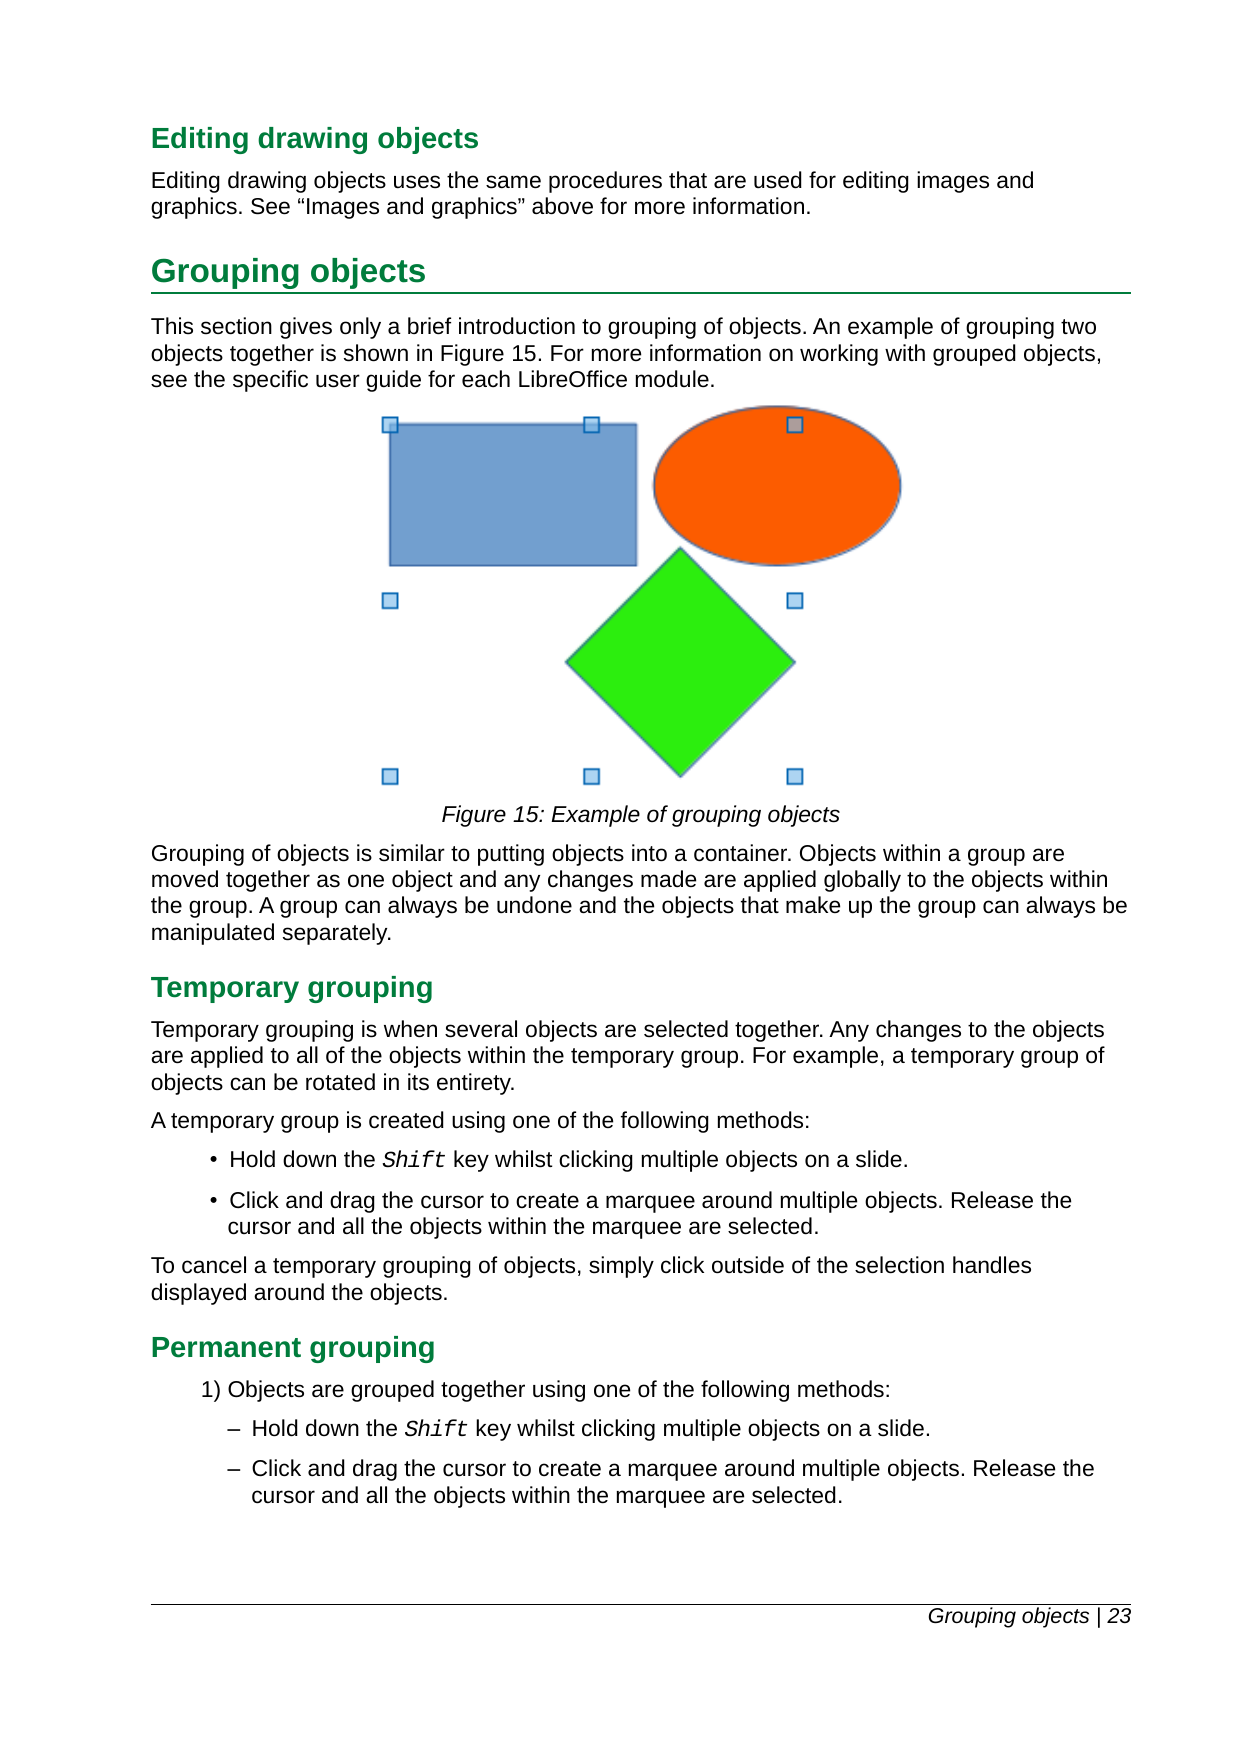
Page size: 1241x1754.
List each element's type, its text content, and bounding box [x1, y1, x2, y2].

text Grouping of objects is similar to putting objects into a container. Objects within a group are moved together as one object and any changes made are applied globally to the objects within the group. A group can always be undone and the objects that make up the group can always be manipulated separately. [151, 839, 1131, 945]
subtitle Editing drawing objects [151, 121, 1131, 154]
list A temporary group is created using one of the following methods: [151, 1107, 1131, 1134]
list Click and drag the cursor to create a marquee around multiple objects. Release the cursor and all the objects within the marquee are selected. [209, 1187, 1131, 1240]
list Objects are grouped together using one of the following methods: [227, 1376, 1131, 1402]
text Figure 15: Example of grouping objects [373, 801, 908, 827]
picture [373, 404, 909, 789]
text Temporary grouping is when several objects are selected together. Any changes to the objects are applied to all of the objects within the temporary group. For example, a temporary group of objects can be rotated in its entirety. [151, 1016, 1131, 1095]
subtitle Permanent grouping [151, 1330, 1131, 1363]
text To cancel a temporary grouping of objects, simply click outside of the selection handles displayed around the objects. [151, 1252, 1131, 1305]
list Hold down the Shift key whilst clicking multiple objects on a slide. [209, 1146, 1131, 1174]
text This section gives only a brief introduction to grouping of objects. An example of grouping two objects together is shown in Figure 15. For more information on working with grouped objects, see the specific user guide for each LibreOffice module. [151, 313, 1131, 392]
list Click and drag the cursor to create a marquee around multiple objects. Release the cursor and all the objects within the marquee are selected. [227, 1455, 1131, 1508]
text Editing drawing objects uses the same procedures that are used for editing images and graphics. See “Images and graphics” above for more information. [151, 167, 1131, 220]
subtitle Temporary grouping [151, 970, 1131, 1003]
list Hold down the Shift key whilst clicking multiple objects on a slide. [227, 1414, 1131, 1443]
subtitle Grouping objects [151, 251, 1131, 292]
